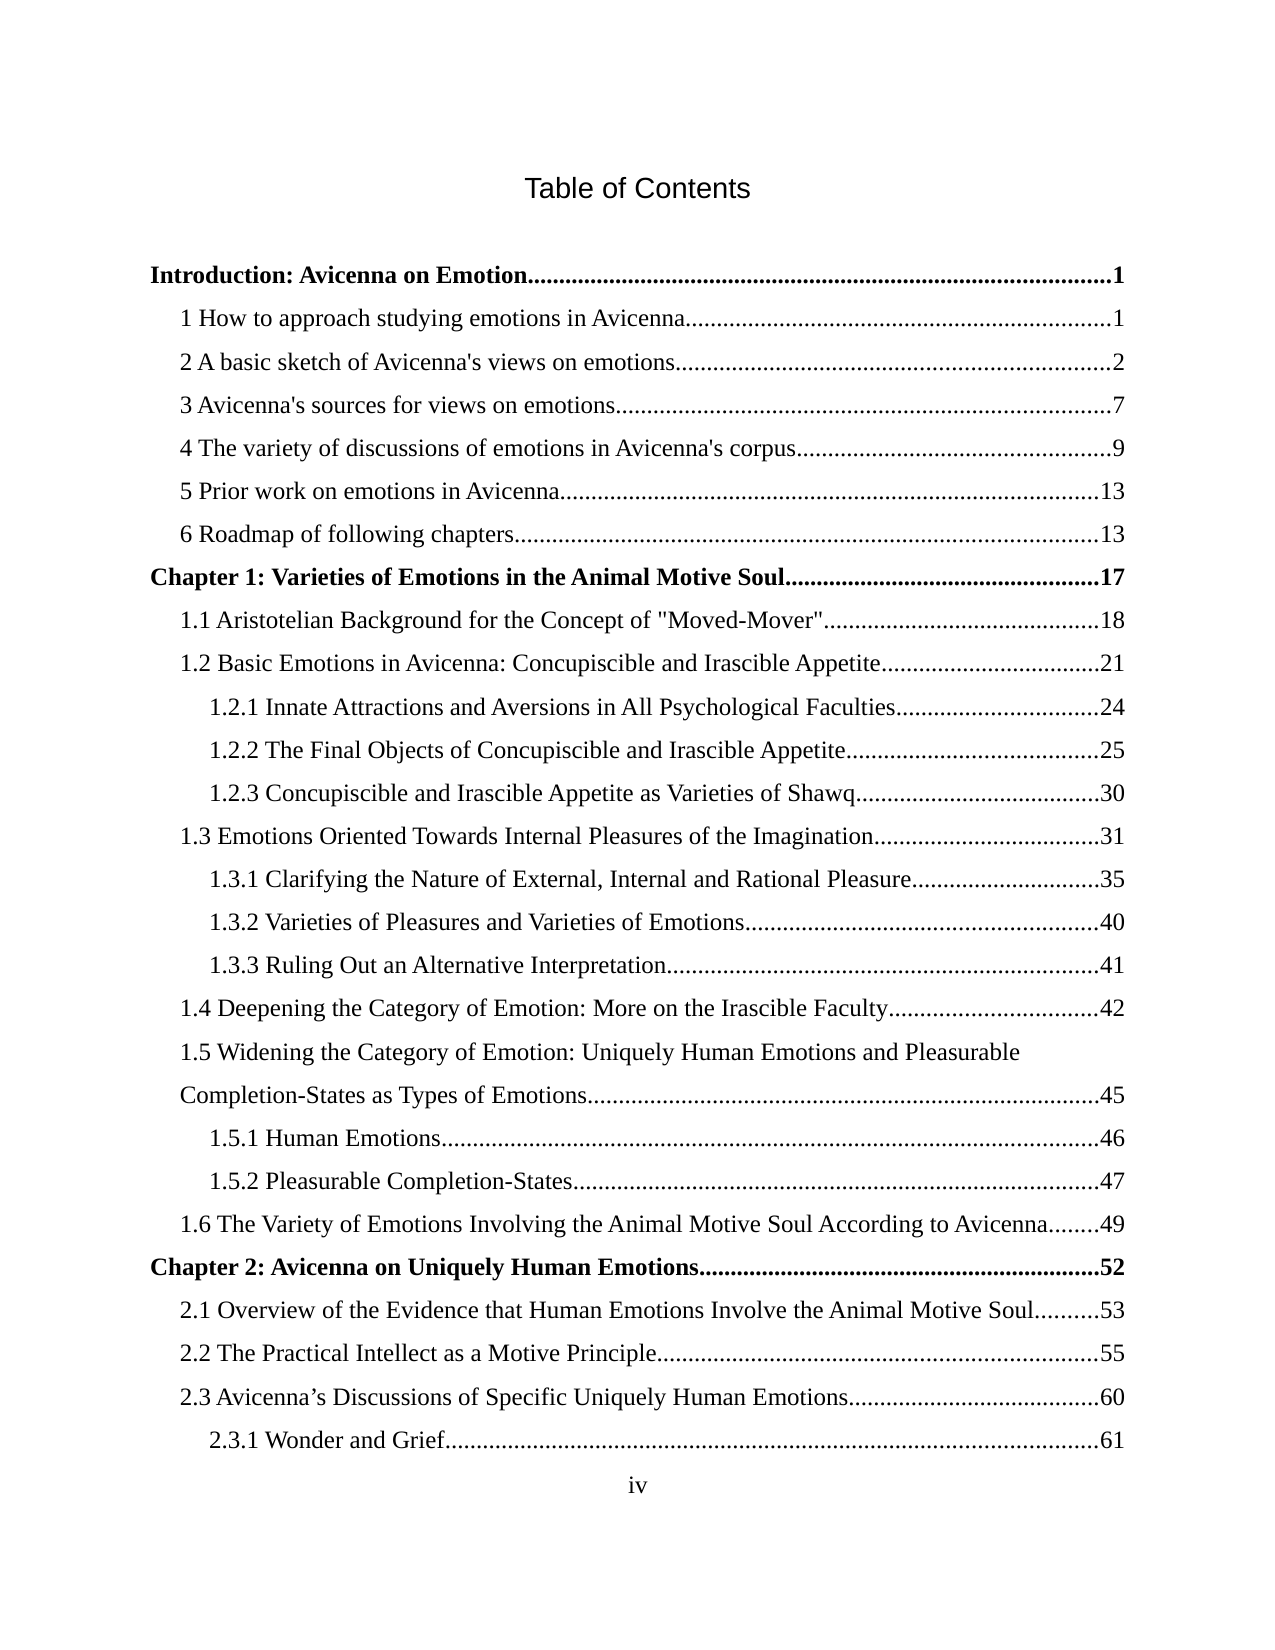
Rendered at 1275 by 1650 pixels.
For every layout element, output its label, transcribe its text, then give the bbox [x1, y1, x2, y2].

text 1.1 Aristotelian Background for the Concept of "Moved-Mover" 18 [179, 605, 1125, 634]
text 1.2 Basic Emotions in Avicenna: Concupiscible and Irascible Appetite 21 [179, 648, 1125, 677]
text 1.5.2 Pleasurable Completion-States 47 [209, 1166, 1125, 1195]
text Chapter 2: Avicenna on Uniquely Human Emotions 52 [150, 1252, 1125, 1281]
text 2.3 Avicenna’s Discussions of Specific Uniquely Human Emotions 60 [179, 1382, 1125, 1410]
text 2.2 The Practical Intellect as a Motive Principle 55 [179, 1338, 1125, 1367]
text 2.3.1 Wonder and Grief 61 [209, 1425, 1125, 1453]
text 1.3 Emotions Oriented Towards Internal Pleasures of the Imagination 31 [179, 821, 1125, 850]
text 2.1 Overview of the Evidence that Human Emotions Involve the Animal Motive Soul 53 [179, 1295, 1125, 1324]
subtitle Table of Contents [150, 171, 1125, 205]
text 1 How to approach studying emotions in Avicenna 1 [179, 303, 1125, 332]
text Introduction: Avicenna on Emotion 1 [150, 260, 1125, 289]
text 1.2.3 Concupiscible and Irascible Appetite as Varieties of Shawq 30 [209, 778, 1125, 807]
text 1.6 The Variety of Emotions Involving the Animal Motive Soul According to Avicenna 49 [179, 1209, 1125, 1238]
text 1.2.1 Innate Attractions and Aversions in All Psychological Faculties 24 [209, 692, 1125, 720]
text 1.3.2 Varieties of Pleasures and Varieties of Emotions 40 [209, 907, 1125, 936]
text 1.4 Deepening the Category of Emotion: More on the Irascible Faculty 42 [179, 993, 1125, 1022]
text 1.3.3 Ruling Out an Alternative Interpretation 41 [209, 950, 1125, 979]
text 2 A basic sketch of Avicenna's views on emotions 2 [179, 347, 1125, 375]
text 1.2.2 The Final Objects of Concupiscible and Irascible Appetite 25 [209, 735, 1125, 763]
text 5 Prior work on emotions in Avicenna 13 [179, 476, 1125, 505]
text 4 The variety of discussions of emotions in Avicenna's corpus 9 [179, 433, 1125, 462]
text 1.3.1 Clarifying the Nature of External, Internal and Rational Pleasure 35 [209, 864, 1125, 893]
text 6 Roadmap of following chapters 13 [179, 519, 1125, 548]
text Chapter 1: Varieties of Emotions in the Animal Motive Soul 17 [150, 562, 1125, 591]
text 1.5.1 Human Emotions 46 [209, 1123, 1125, 1152]
text 1.5 Widening the Category of Emotion: Uniquely Human Emotions and Pleasurable Completion-States as Types of Emotions 45 [179, 1037, 1125, 1108]
text 3 Avicenna's sources for views on emotions 7 [179, 390, 1125, 418]
